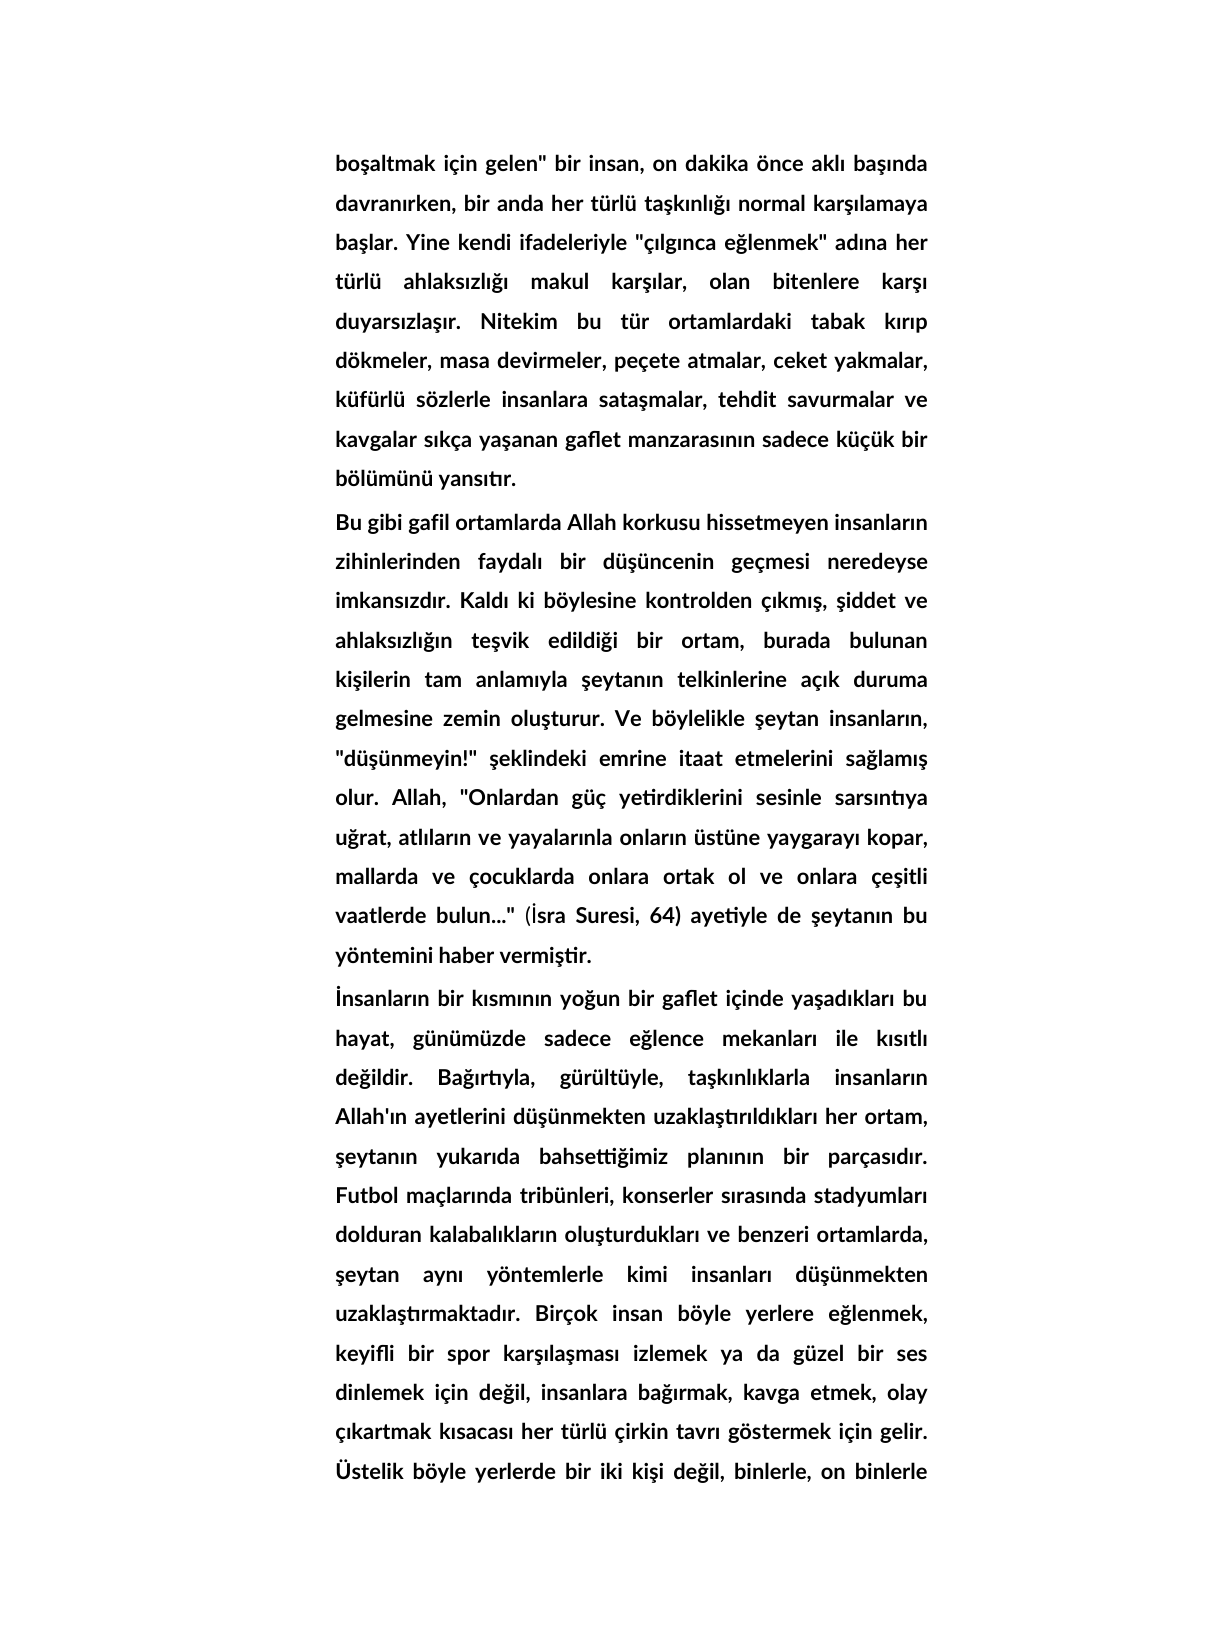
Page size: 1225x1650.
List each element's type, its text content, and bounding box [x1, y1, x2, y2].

text boşaltmak için gelen" bir insan, on dakika önce aklı başında davranırken, bir anda her türlü taşkınlığı normal karşılamaya başlar. Yine kendi ifadeleriyle "çılgınca eğlenmek" adına her türlü ahlaksızlığı makul karşılar, olan bitenlere karşı duyarsızlaşır. Nitekim bu tür ortamlardaki tabak kırıp dökmeler, masa devirmeler, peçete atmalar, ceket yakmalar, küfürlü sözlerle insanlara sataşmalar, tehdit savurmalar ve kavgalar sıkça yaşanan gaflet manzarasının sadece küçük bir bölümünü yansıtır. [335, 150, 928, 491]
text İnsanların bir kısmının yoğun bir gaflet içinde yaşadıkları bu hayat, günümüzde sadece eğlence mekanları ile kısıtlı değildir. Bağırtıyla, gürültüyle, taşkınlıklarla insanların Allah'ın ayetlerini düşünmekten uzaklaştırıldıkları her ortam, şeytanın yukarıda bahsettiğimiz planının bir parçasıdır. Futbol maçlarında tribünleri, konserler sırasında stadyumları dolduran kalabalıkların oluşturdukları ve benzeri ortamlarda, şeytan aynı yöntemlerle kimi insanları düşünmekten uzaklaştırmaktadır. Birçok insan böyle yerlere eğlenmek, keyifli bir spor karşılaşması izlemek ya da güzel bir ses dinlemek için değil, insanlara bağırmak, kavga etmek, olay çıkartmak kısacası her türlü çirkin tavrı göstermek için gelir. Üstelik böyle yerlerde bir iki kişi değil, binlerle, on binlerle [335, 985, 928, 1484]
text Bu gibi gafil ortamlarda Allah korkusu hissetmeyen insanların zihinlerinden faydalı bir düşüncenin geçmesi neredeyse imkansızdır. Kaldı ki böylesine kontrolden çıkmış, şiddet ve ahlaksızlığın teşvik edildiği bir ortam, burada bulunan kişilerin tam anlamıyla şeytanın telkinlerine açık duruma gelmesine zemin oluşturur. Ve böylelikle şeytan insanların, "düşünmeyin!" şeklindeki emrine itaat etmelerini sağlamış olur. Allah, "Onlardan güç yetirdiklerini sesinle sarsıntıya uğrat, atlıların ve yayalarınla onların üstüne yaygarayı kopar, mallarda ve çocuklarda onlara ortak ol ve onlara çeşitli vaatlerde bulun..." (İsra Suresi, 64) ayetiyle de şeytanın bu yöntemini haber vermiştir. [335, 508, 928, 968]
